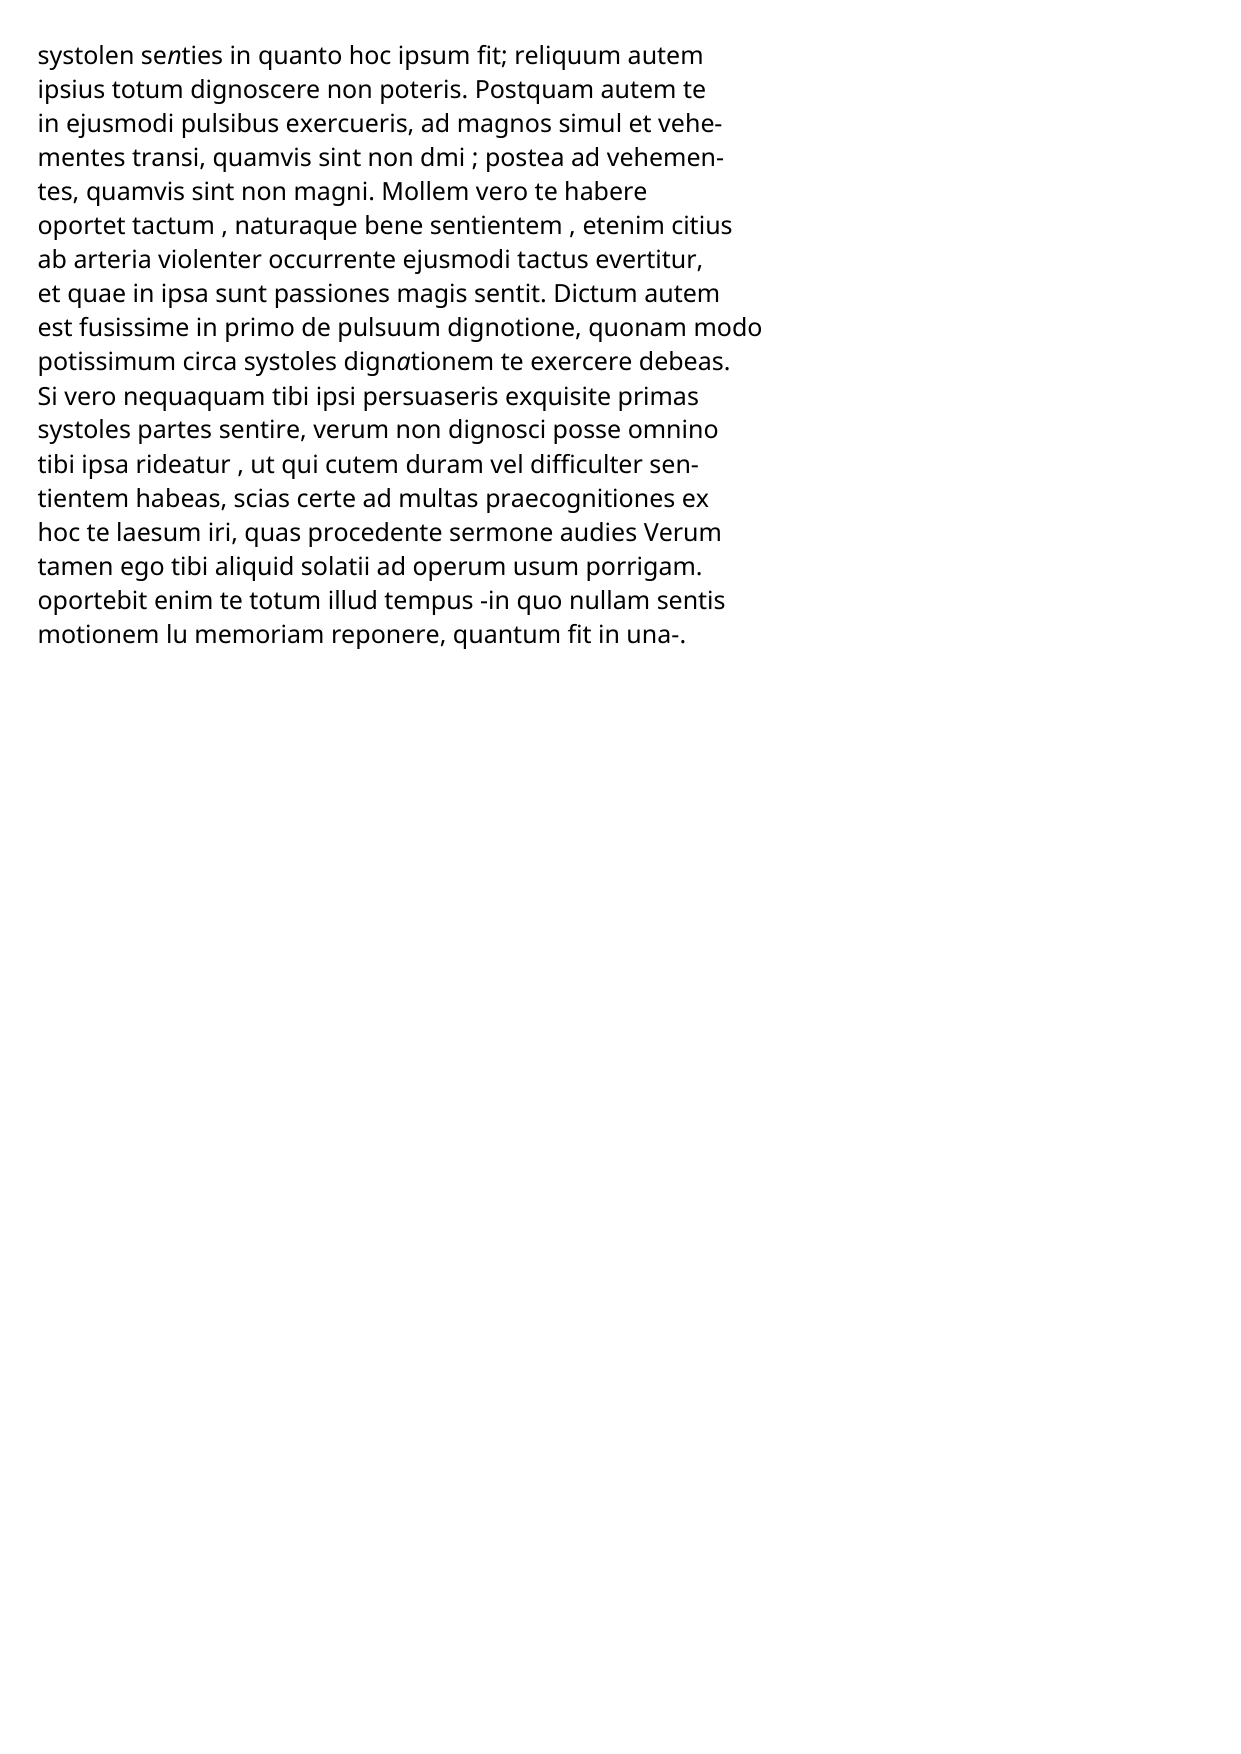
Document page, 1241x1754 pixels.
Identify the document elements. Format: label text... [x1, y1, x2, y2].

text systolen senties in quanto hoc ipsum fit; reliquum autem ipsius totum dignoscere non poteris. Postquam autem te in ejusmodi pulsibus exercueris, ad magnos simul et vehe- mentes transi, quamvis sint non dmi ; postea ad vehemen- tes, quamvis sint non magni. Mollem vero te habere oportet tactum , naturaque bene sentientem , etenim citius ab arteria violenter occurrente ejusmodi tactus evertitur, et quae in ipsa sunt passiones magis sentit. Dictum autem est fusissime in primo de pulsuum dignotione, quonam modo potissimum circa systoles dignationem te exercere debeas. Si vero nequaquam tibi ipsi persuaseris exquisite primas systoles partes sentire, verum non dignosci posse omnino tibi ipsa rideatur , ut qui cutem duram vel difficulter sen- tientem habeas, scias certe ad multas praecognitiones ex hoc te laesum iri, quas procedente sermone audies Verum tamen ego tibi aliquid solatii ad operum usum porrigam. oportebit enim te totum illud tempus -in quo nullam sentis motionem lu memoriam reponere, quantum fit in una-. [37, 37, 1203, 651]
